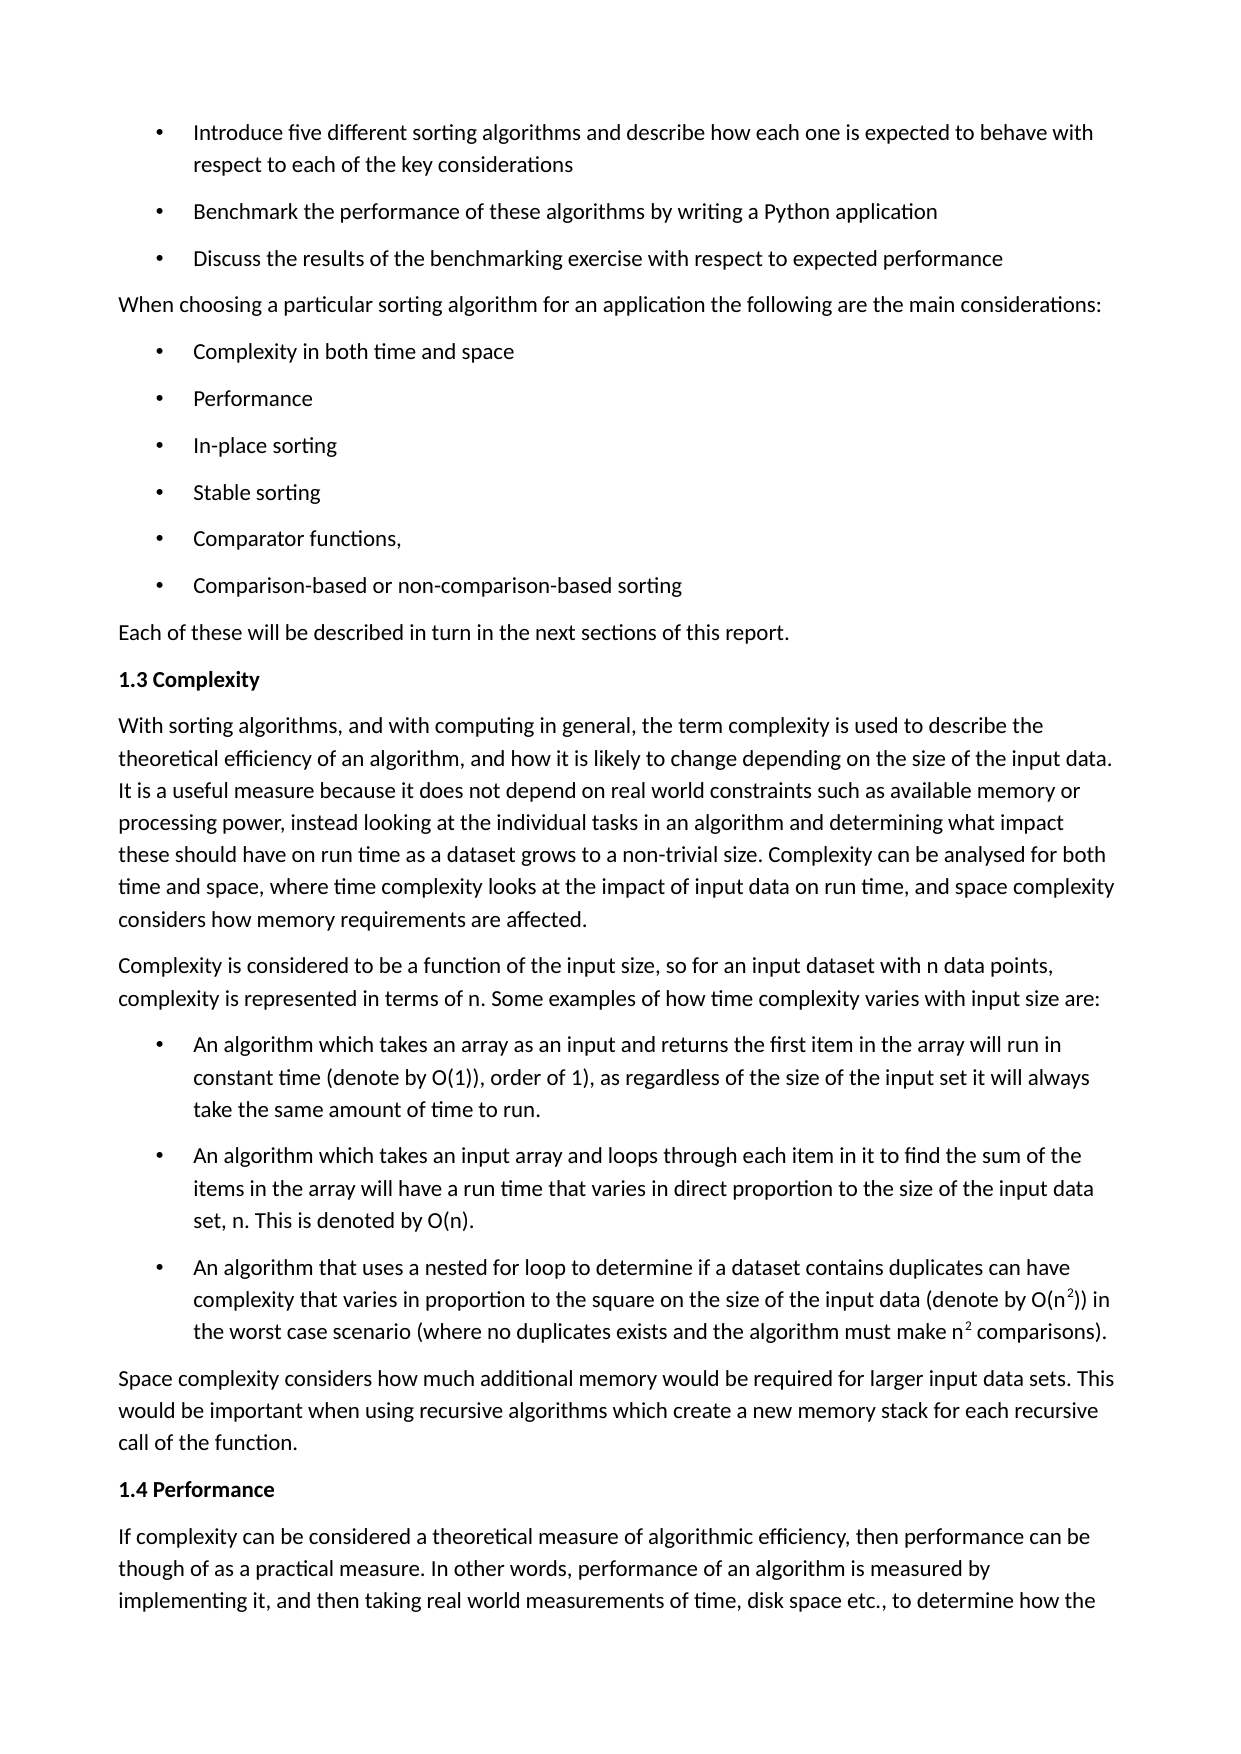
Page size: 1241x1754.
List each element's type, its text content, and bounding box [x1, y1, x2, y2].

text 1.4 Performance [118, 1475, 1122, 1503]
list Complexity in both time and space [156, 337, 1122, 365]
text Complexity is considered to be a function of the input size, so for an input dataset with n data points, complexity is represented in terms of n. Some examples of how time complexity varies with input size are: [118, 951, 1122, 1012]
list An algorithm which takes an input array and loops through each item in it to find the sum of the items in the array will have a run time that varies in direct proportion to the size of the input data set, n. This is denoted by O(n). [156, 1142, 1122, 1234]
list Performance [156, 384, 1122, 412]
text 1.3 Complexity [118, 665, 1122, 693]
list An algorithm which takes an array as an input and returns the first item in the array will run in constant time (denote by O(1)), order of 1), as regardless of the size of the input set it will always take the same amount of time to run. [156, 1030, 1122, 1123]
list In-place sorting [156, 431, 1122, 459]
list Comparison-based or non-comparison-based sorting [156, 571, 1122, 599]
list Stable sorting [156, 478, 1122, 506]
list An algorithm that uses a nested for loop to determine if a dataset contains duplicates can have complexity that varies in proportion to the square on the size of the input data (denote by O(n2)) in the worst case scenario (where no duplicates exists and the algorithm must make n2 comparisons). [156, 1253, 1122, 1345]
list Discuss the results of the benchmarking exercise with respect to expected performance [156, 244, 1122, 272]
text If complexity can be considered a theoretical measure of algorithmic efficiency, then performance can be though of as a practical measure. In other words, performance of an algorithm is measured by implementing it, and then taking real world measurements of time, disk space etc., to determine how the [118, 1522, 1122, 1614]
text Each of these will be described in turn in the next sections of this report. [118, 618, 1122, 646]
list Benchmark the performance of these algorithms by writing a Python application [156, 197, 1122, 225]
text With sorting algorithms, and with computing in general, the term complexity is used to describe the theoretical efficiency of an algorithm, and how it is likely to change depending on the size of the input data. It is a useful measure because it does not depend on real world constraints such as available memory or processing power, instead looking at the individual tasks in an algorithm and determining what impact these should have on run time as a dataset grows to a non-trivial size. Complexity can be analysed for both time and space, where time complexity looks at the impact of input data on run time, and space complexity considers how memory requirements are affected. [118, 712, 1122, 933]
text When choosing a particular sorting algorithm for an application the following are the main considerations: [118, 291, 1122, 319]
list Introduce five different sorting algorithms and describe how each one is expected to behave with respect to each of the key considerations [156, 118, 1122, 178]
list Comparator functions, [156, 524, 1122, 552]
text Space complexity considers how much additional memory would be required for larger input data sets. This would be important when using recursive algorithms which create a new memory stack for each recursive call of the function. [118, 1364, 1122, 1456]
